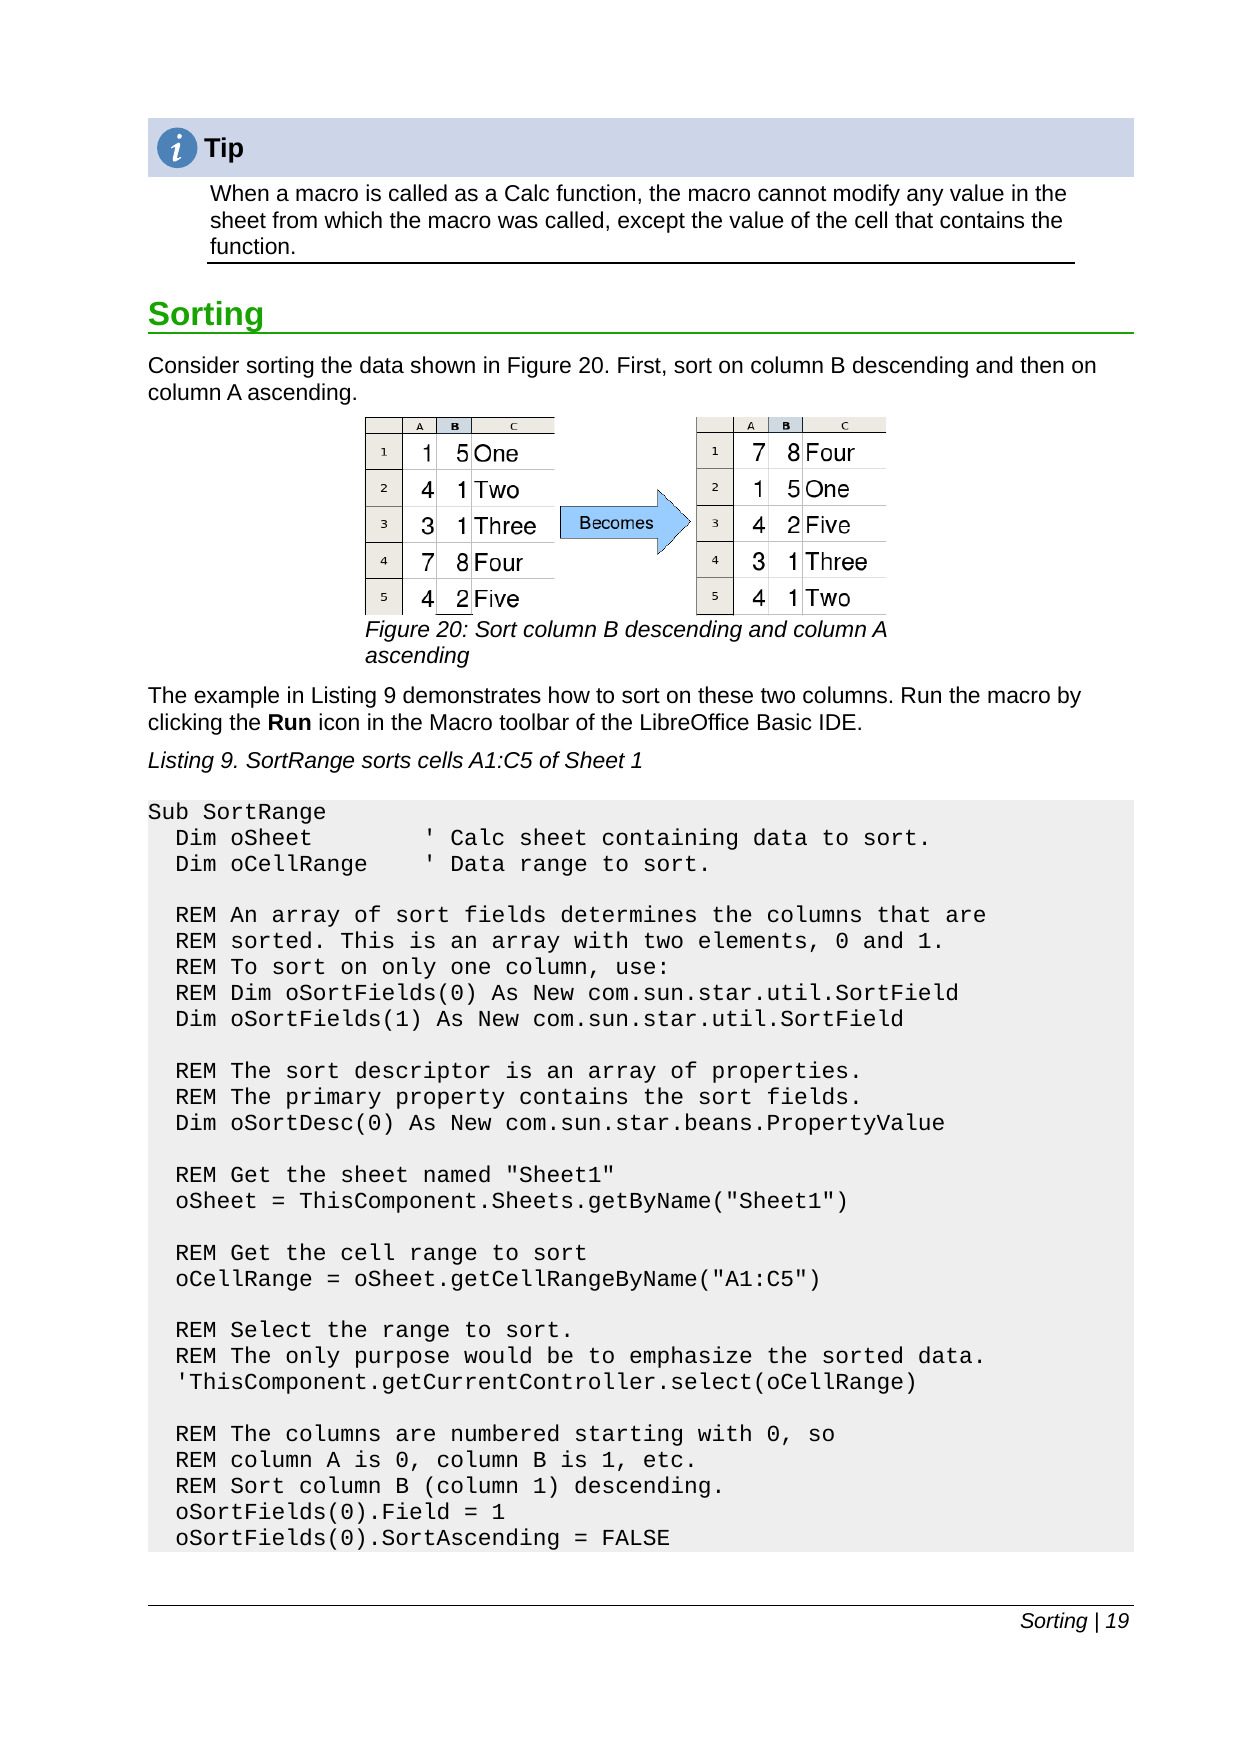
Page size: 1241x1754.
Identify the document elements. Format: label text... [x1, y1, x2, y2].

text When a macro is called as a Calc function, the macro cannot modify any value in the sheet from which the macro was called, except the value of the cell that contains the function. [207, 177, 1075, 262]
text Figure 20: Sort column B descending and column A ascending [365, 417, 917, 668]
text Consider sorting the data shown in Figure 20. First, sort on column B descending and then on column A ascending. [148, 352, 1134, 405]
subtitle Sorting [148, 294, 1134, 332]
text Listing 9. SortRange sorts cells A1:C5 of Sheet 1 [148, 747, 1134, 774]
text Sub SortRange Dim oSheet ' Calc sheet containing data to sort. Dim oCellRange ' Data range to sort. REM An array of sort fields determines the columns that are REM sorted. This is an array with two elements, 0 and 1. REM To sort on only one column, use: REM Dim oSortFields(0) As New com.sun.star.util.SortField Dim oSortFields(1) As New com.sun.star.util.SortField REM The sort descriptor is an array of properties. REM The primary property contains the sort fields. Dim oSortDesc(0) As New com.sun.star.beans.PropertyValue REM Get the sheet named "Sheet1" oSheet = ThisComponent.Sheets.getByName("Sheet1") REM Get the cell range to sort oCellRange = oSheet.getCellRangeByName("A1:C5") REM Select the range to sort. REM The only purpose would be to emphasize the sorted data. 'ThisComponent.getCurrentController.select(oCellRange) REM The columns are numbered starting with 0, so REM column A is 0, column B is 1, etc. REM Sort column B (column 1) descending. oSortFields(0).Field = 1 oSortFields(0).SortAscending = FALSE [148, 800, 1134, 1552]
picture [364, 417, 887, 616]
subtitle Tip [148, 118, 1134, 177]
text The example in Listing 9 demonstrates how to sort on these two columns. Run the macro by clicking the Run icon in the Macro toolbar of the LibreOffice Basic IDE. [148, 682, 1134, 735]
